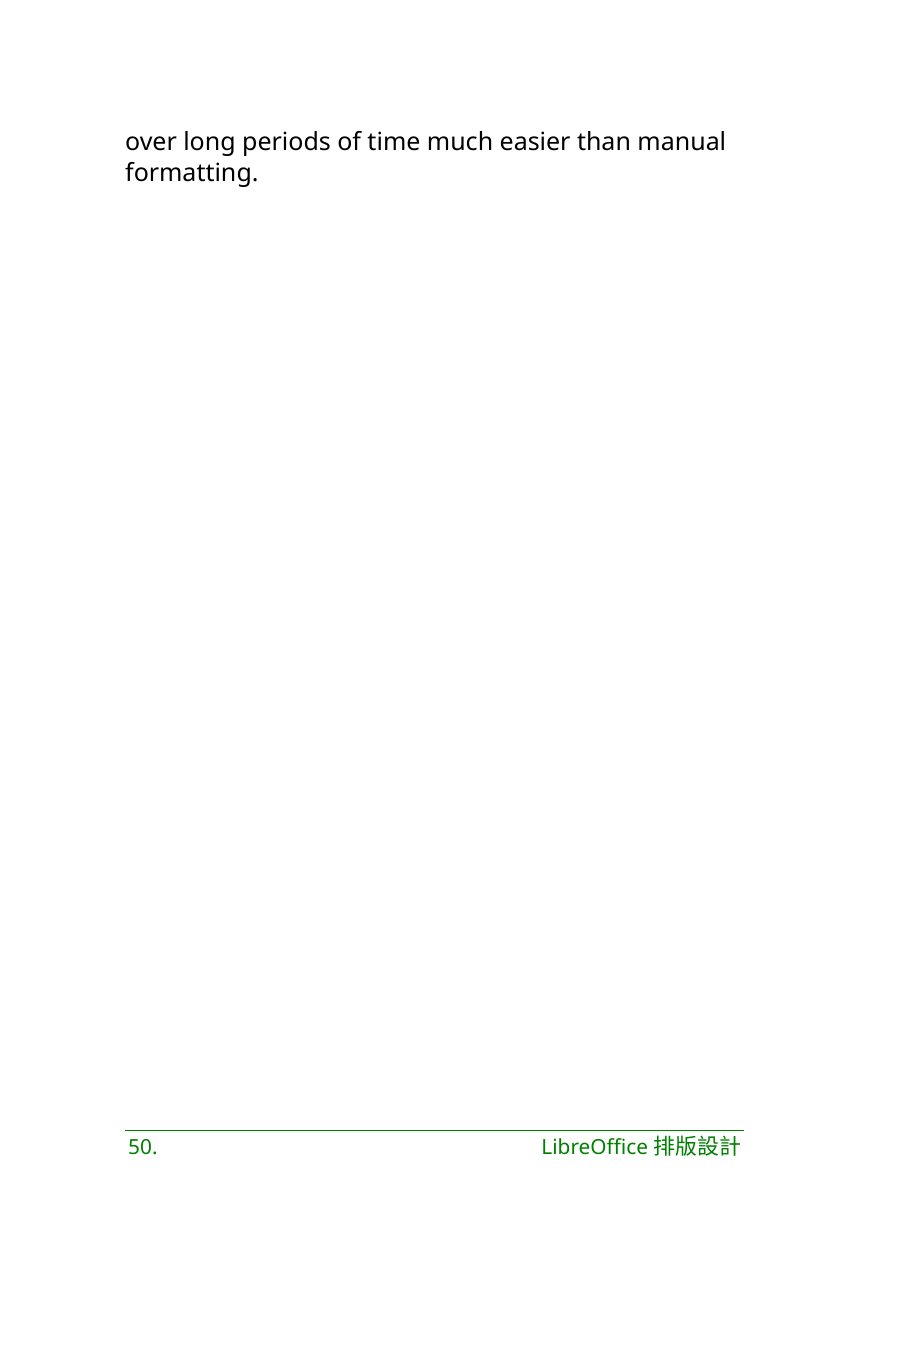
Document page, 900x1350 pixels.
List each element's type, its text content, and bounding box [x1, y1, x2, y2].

text over long periods of time much easier than manual formatting. [125, 125, 744, 187]
